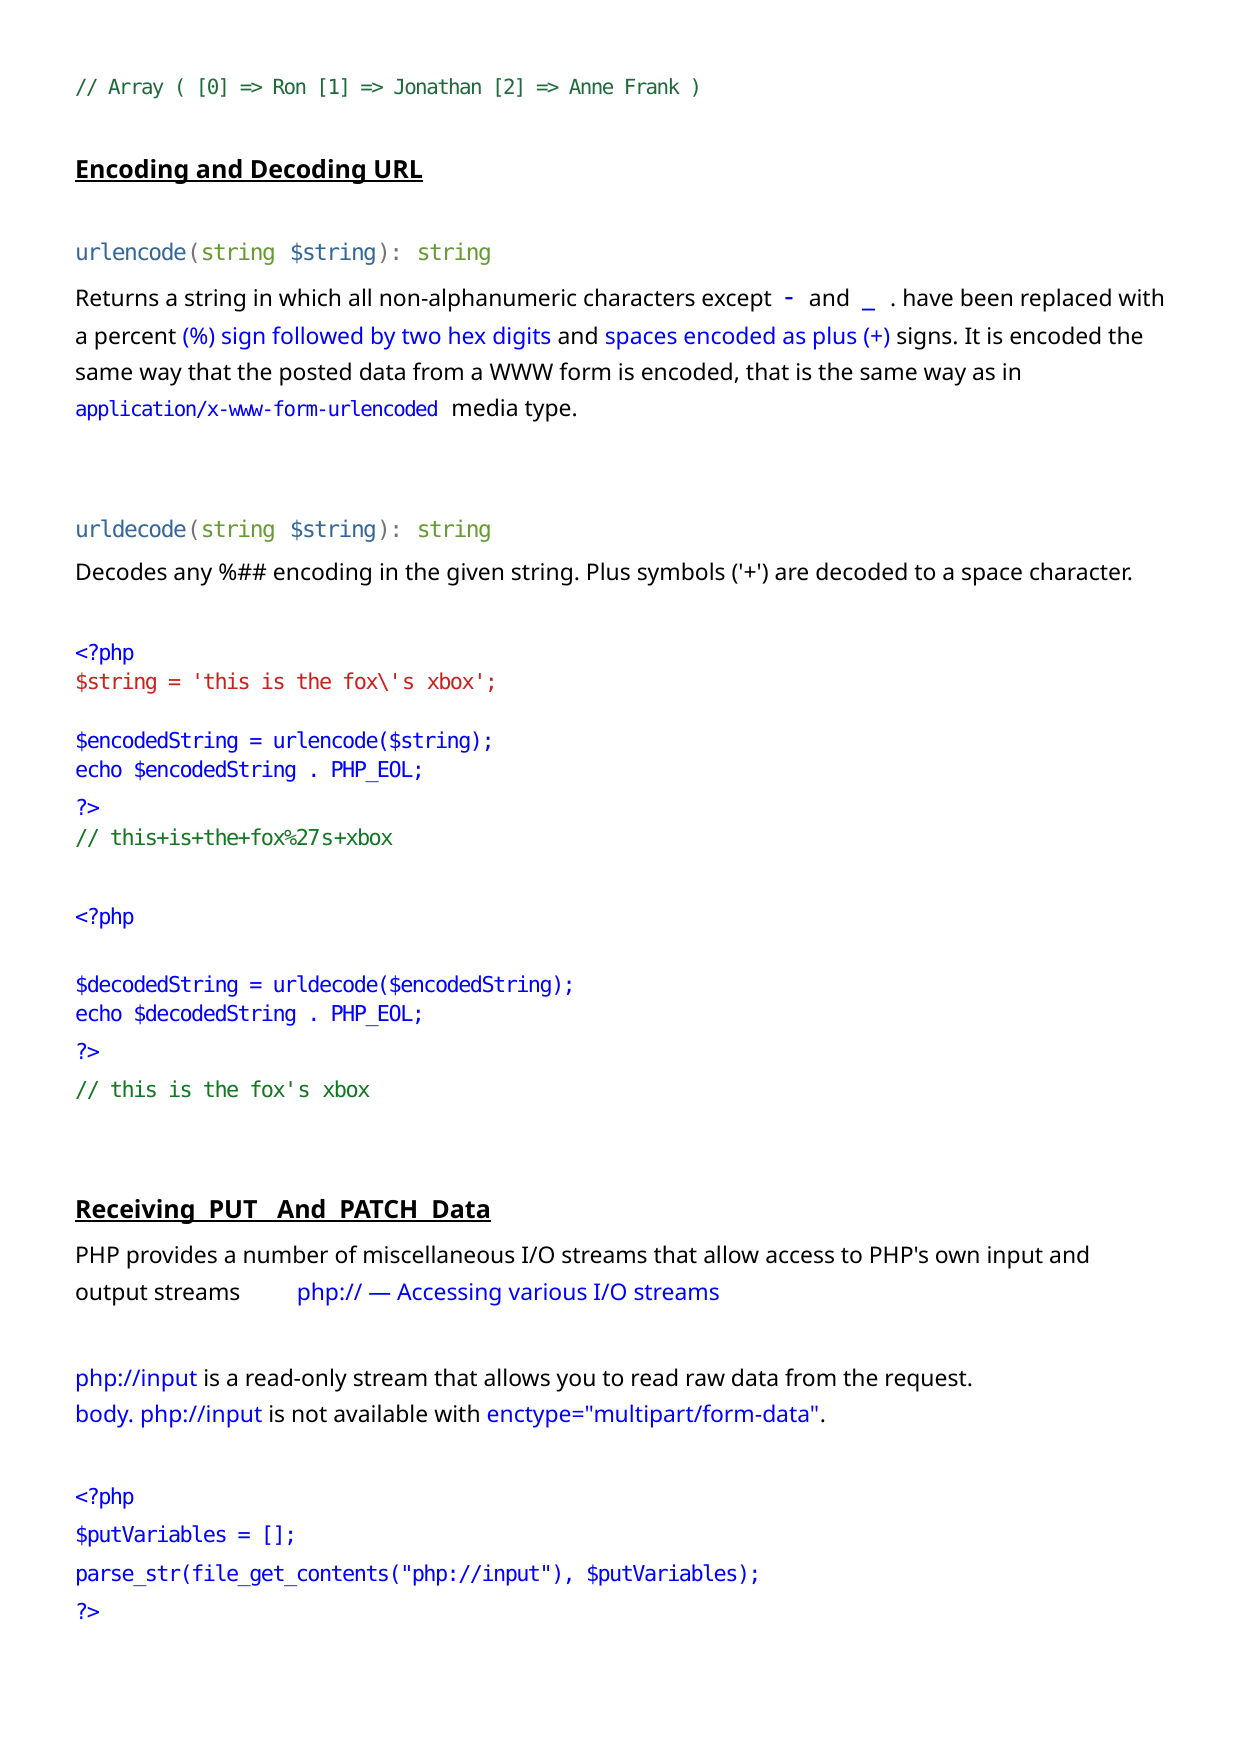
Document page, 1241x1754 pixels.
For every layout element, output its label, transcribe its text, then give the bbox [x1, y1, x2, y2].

text ?> [75, 1599, 1166, 1624]
text urldecode(string $string): string [75, 516, 1166, 543]
text $decodedString = urldecode($encodedString); echo $decodedString . PHP_EOL; [75, 943, 1166, 1027]
text // this is the fox's xbox [75, 1078, 1166, 1136]
text urlencode(string $string): string [75, 239, 1166, 266]
text <?php $string = 'this is the fox\'s xbox'; $encodedString = urlencode($string); echo $encodedString . PHP_EOL; [75, 640, 1166, 783]
text ?> // this+is+the+fox%27s+xbox [75, 795, 1166, 850]
text Receiving PUT And PATCH Data [75, 1191, 1166, 1225]
text ?> [75, 1039, 1166, 1065]
text <?php [75, 904, 1166, 930]
text parse_str(file_get_contents("php://input"), $putVariables); [75, 1561, 1166, 1586]
text Encoding and Decoding URL [75, 151, 1166, 185]
text Returns a string in which all non-alphanumeric characters except - and _ . have been replaced with a percent (%) sign followed by two hex digits and spaces encoded as plus (+) signs. It is encoded the same way that the posted data from a WWW form is encoded, that is the same way as in [75, 276, 1166, 387]
text <?php [75, 1484, 1166, 1510]
text Decodes any %## encoding in the given string. Plus symbols ('+') are decoded to a space character. [75, 556, 1166, 587]
text // Array ( [0] => Ron [1] => Jonathan [2] => Anne Frank ) [75, 75, 1166, 99]
text $putVariables = []; [75, 1522, 1166, 1548]
text application/x-www-form-urlencoded media type. [75, 392, 1166, 423]
text PHP provides a number of miscellaneous I/O streams that allow access to PHP's own input and output streams php:// — Accessing various I/O streams [75, 1239, 1166, 1307]
text php://input is a read-only stream that allows you to read raw data from the request. body. php://input is not available with enctype="multipart/form-data". [75, 1362, 1166, 1429]
